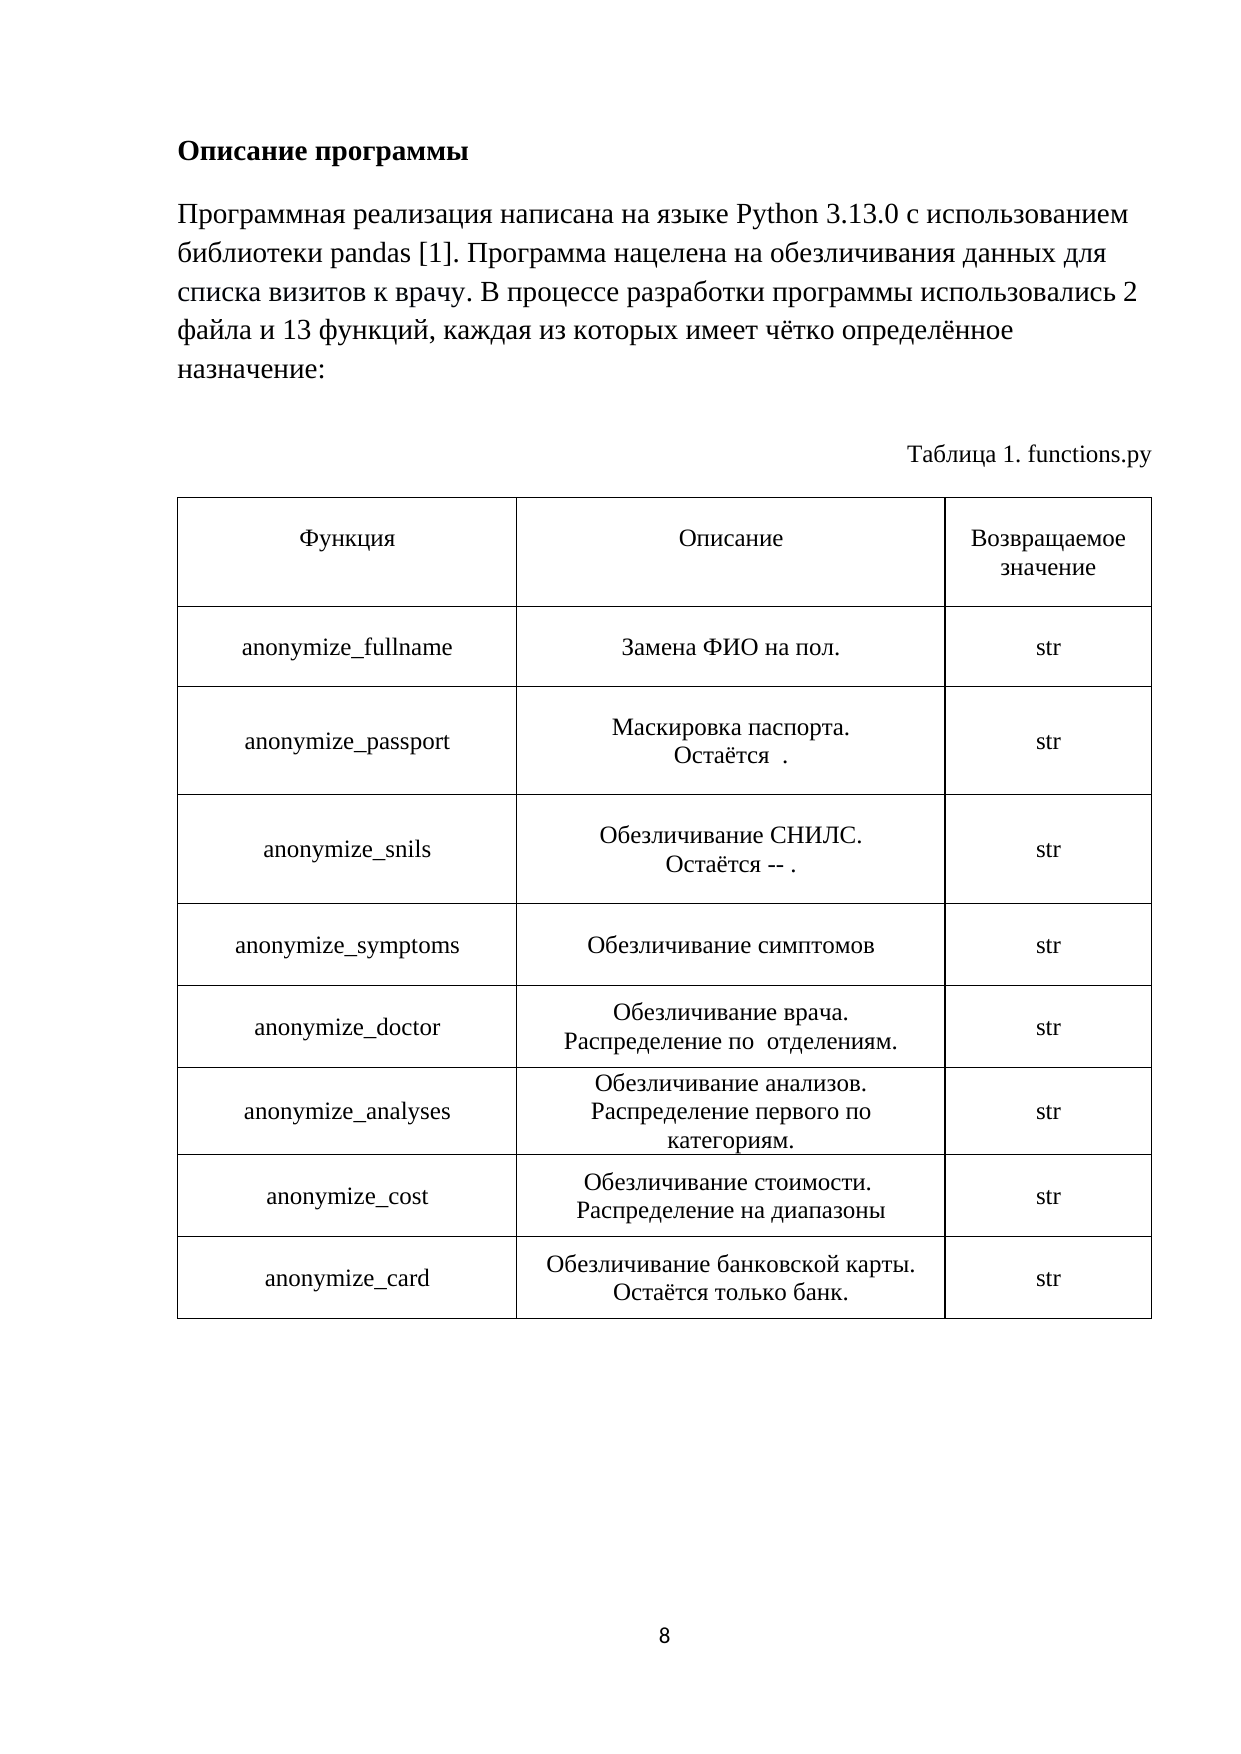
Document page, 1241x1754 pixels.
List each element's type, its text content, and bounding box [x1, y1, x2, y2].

table_cell str [946, 687, 1151, 794]
table_header Возвращаемое значение [946, 498, 1151, 606]
table_cell Обезличивание СНИЛС. Остаётся -- . [517, 795, 944, 903]
table_cell anonymize_passport [178, 687, 516, 794]
table_cell str [946, 1068, 1151, 1154]
table_cell Замена ФИО на пол. [517, 607, 944, 686]
table_cell Обезличивание стоимости. Распределение на диапазоны [517, 1155, 944, 1236]
table_cell str [946, 986, 1151, 1067]
table_header Функция [178, 498, 516, 606]
table_cell anonymize_symptoms [178, 904, 516, 985]
table_cell anonymize_cost [178, 1155, 516, 1236]
table_cell str [946, 607, 1151, 686]
table_cell str [946, 795, 1151, 903]
subtitle Описание программы [177, 133, 1152, 167]
table_cell str [946, 904, 1151, 985]
table_cell Обезличивание анализов. Распределение первого по категориям. [517, 1068, 944, 1154]
table_cell anonymize_card [178, 1237, 516, 1318]
table_cell anonymize_snils [178, 795, 516, 903]
text Таблица 1. functions.py [177, 439, 1152, 468]
table_header Описание [517, 498, 944, 606]
table_cell anonymize_doctor [178, 986, 516, 1067]
table_cell anonymize_analyses [178, 1068, 516, 1154]
table_cell str [946, 1237, 1151, 1318]
table_cell Обезличивание банковской карты. Остаётся только банк. [517, 1237, 944, 1318]
text Программная реализация написана на языке Python 3.13.0 с использованием библиотеки pandas [1]. Программа нацелена на обезличивания данных для списка визитов к врачу. В процессе разработки программы использовались 2 файла и 13 функций, каждая из которых имеет чётко определённое назначение: [177, 197, 1152, 384]
table_cell Обезличивание симптомов [517, 904, 944, 985]
table_cell Маскировка паспорта. Остаётся . [517, 687, 944, 794]
table_cell anonymize_fullname [178, 607, 516, 686]
table_cell Обезличивание врача. Распределение по отделениям. [517, 986, 944, 1067]
table_cell str [946, 1155, 1151, 1236]
